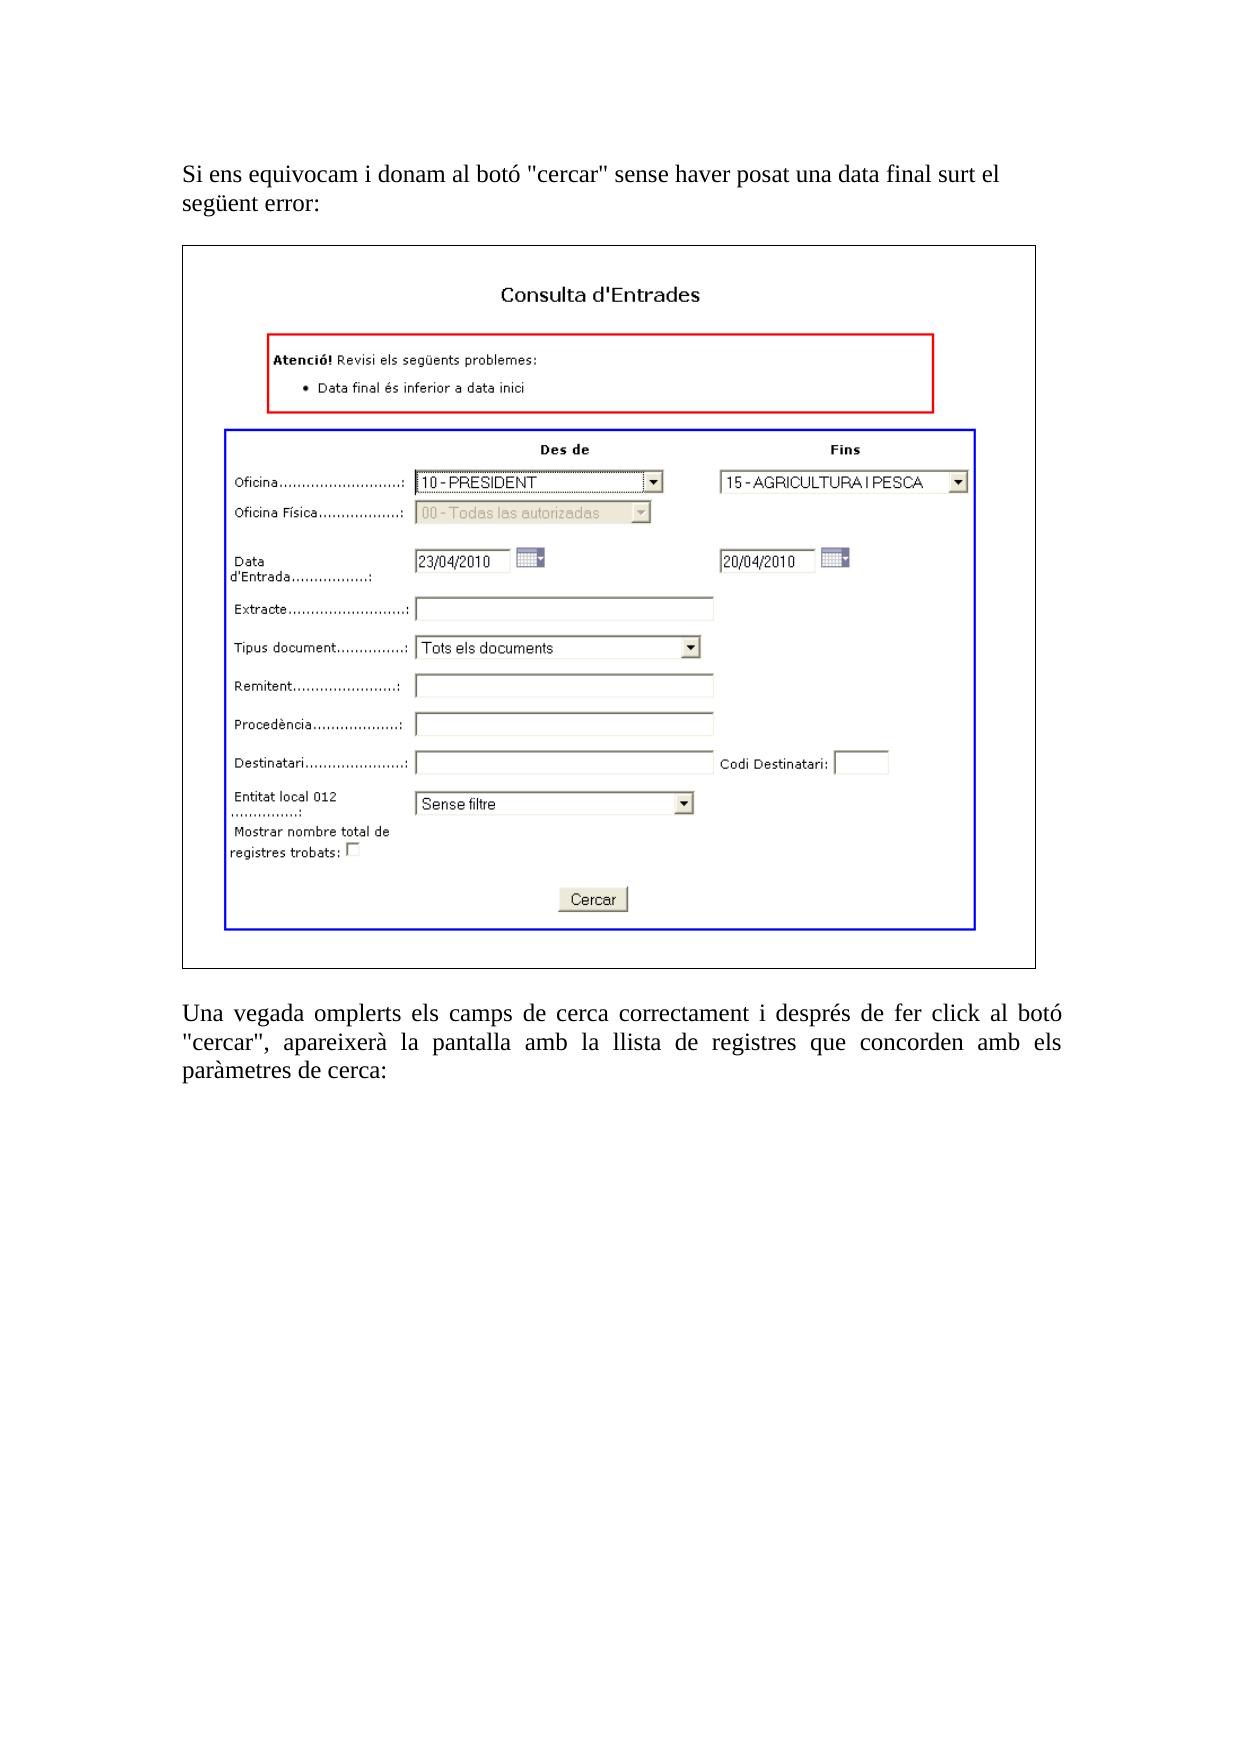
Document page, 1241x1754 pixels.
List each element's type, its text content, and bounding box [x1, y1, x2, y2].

text Una vegada omplerts els camps de cerca correctament i després de fer click al botó "cercar", apareixerà la pantalla amb la llista de registres que concorden amb els paràmetres de cerca: [182, 998, 1063, 1084]
picture [197, 253, 1020, 961]
text Si ens equivocam i donam al botó "cercar" sense haver posat una data final surt el següent error: [182, 159, 1063, 217]
